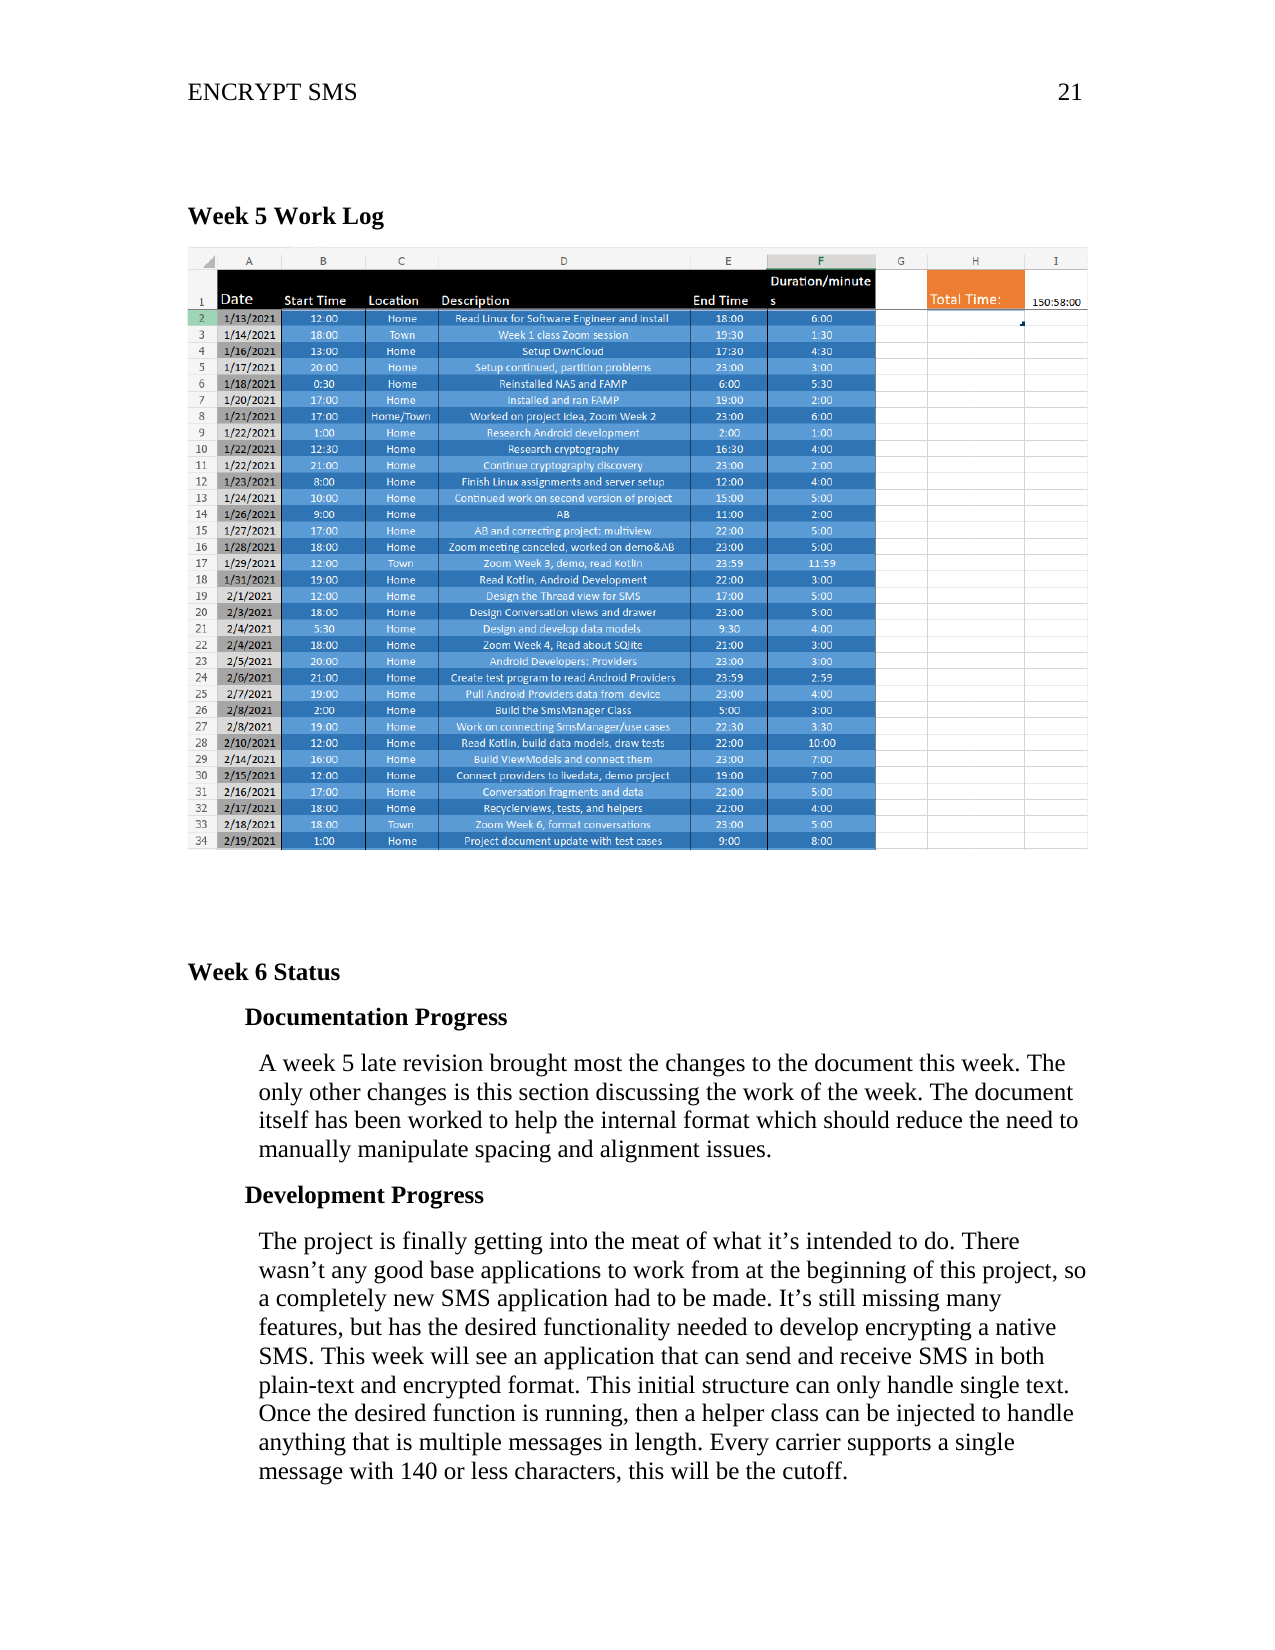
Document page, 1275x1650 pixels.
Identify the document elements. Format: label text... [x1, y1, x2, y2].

subtitle Documentation Progress [244, 1002, 1087, 1031]
text only other changes is this section discussing the work of the week. The document itself has been worked to help the internal format which should reduce the need to manually manipulate spacing and alignment issues. [258, 1077, 1087, 1163]
text The project is finally getting into the meat of what it’s intended to do. There wasn’t any good base applications to work from at the beginning of this project, so a completely new SMS application had to be made. It’s still missing many features, but has the desired functionality needed to develop encrypting a native SMS. This week will see an application that can send and receive SMS in both plain-text and encrypted format. This initial structure can only handle single text. Once the desired function is running, then a helper class can be injected to handle anything that is multiple messages in length. Every carrier supports a single message with 140 or less characters, this will be the cutoff. [258, 1226, 1087, 1485]
subtitle Development Progress [244, 1181, 1087, 1209]
picture [187, 246, 1088, 850]
text A week 5 late revision brought most the changes to the document this week. The [258, 1048, 1087, 1077]
subtitle Week 6 Status [187, 957, 1087, 986]
subtitle Week 5 Work Log [187, 201, 1087, 230]
